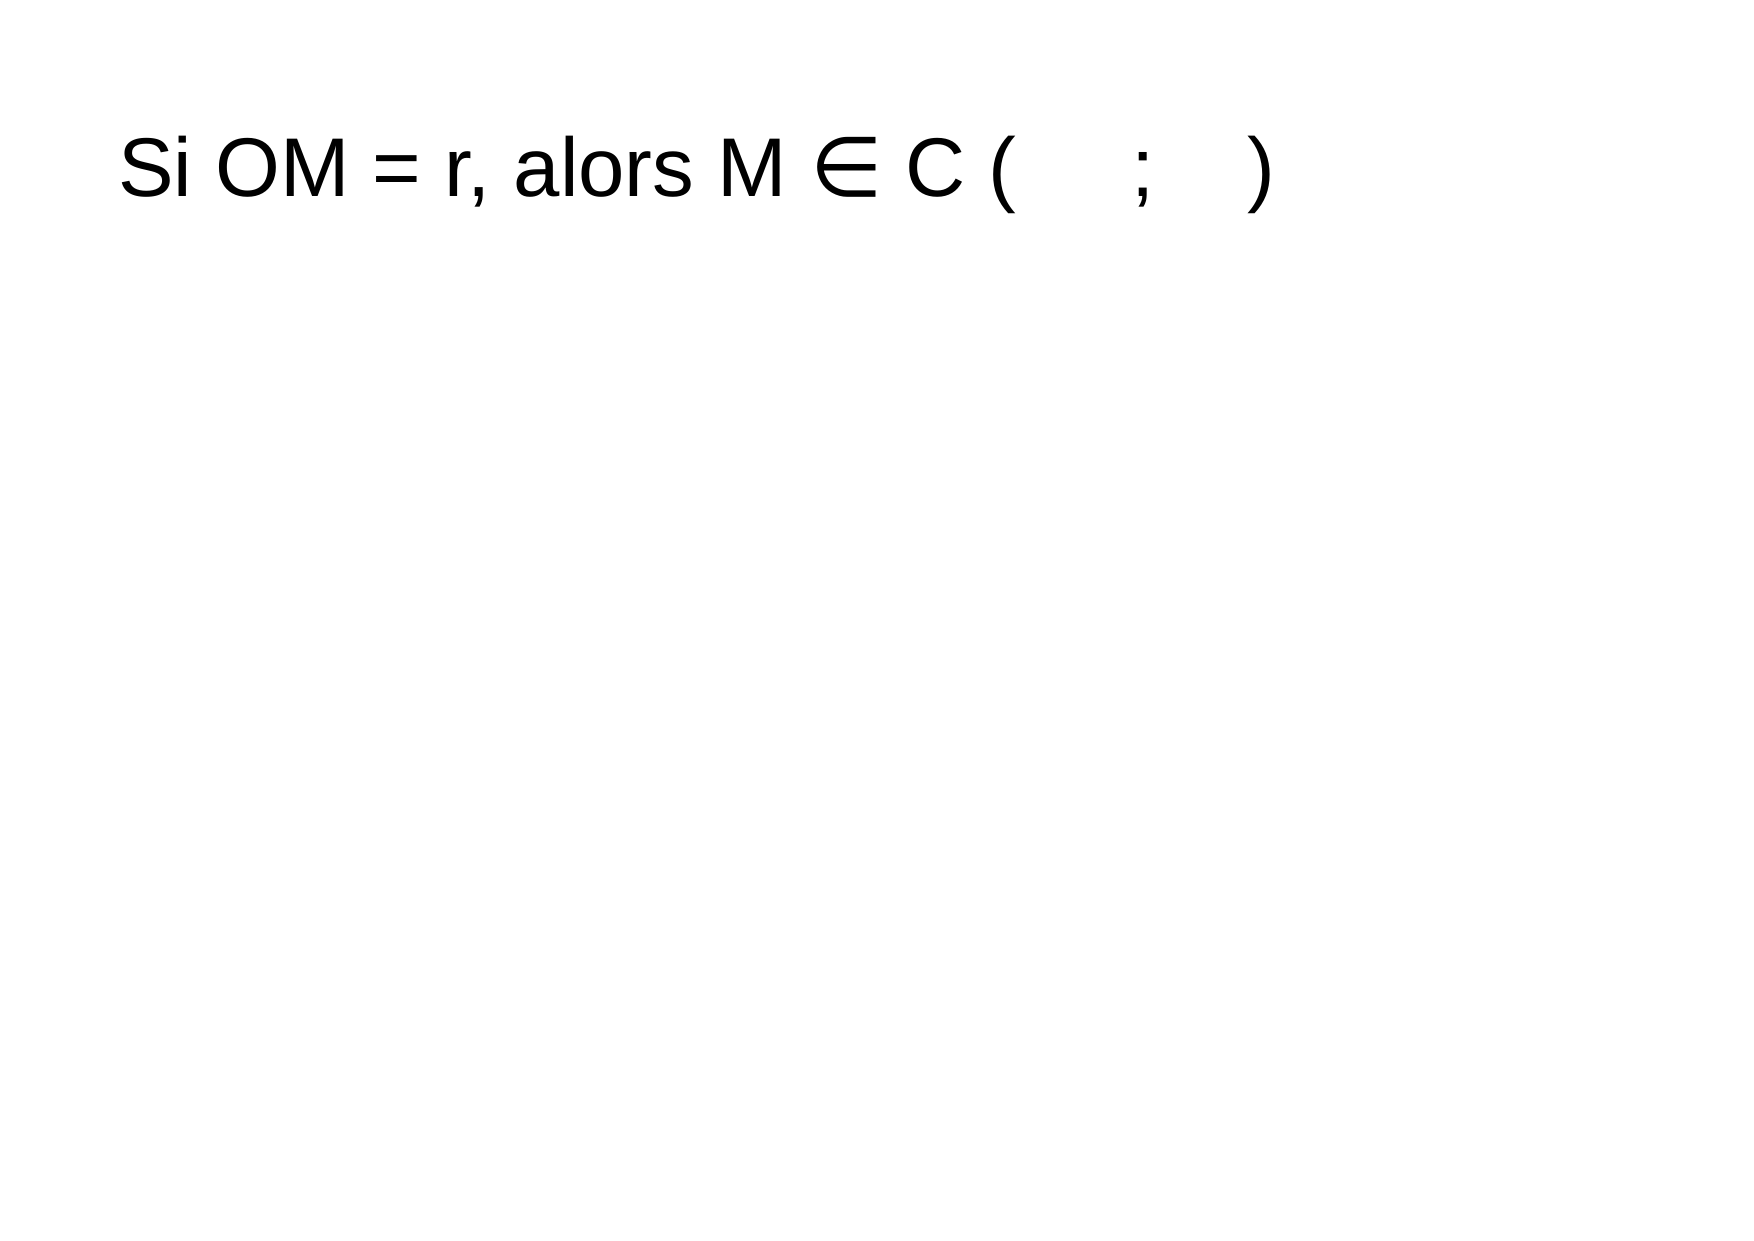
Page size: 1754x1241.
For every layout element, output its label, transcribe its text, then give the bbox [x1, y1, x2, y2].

text Si OM = r, alors M ∈ C ( ; ) [118, 118, 1636, 214]
